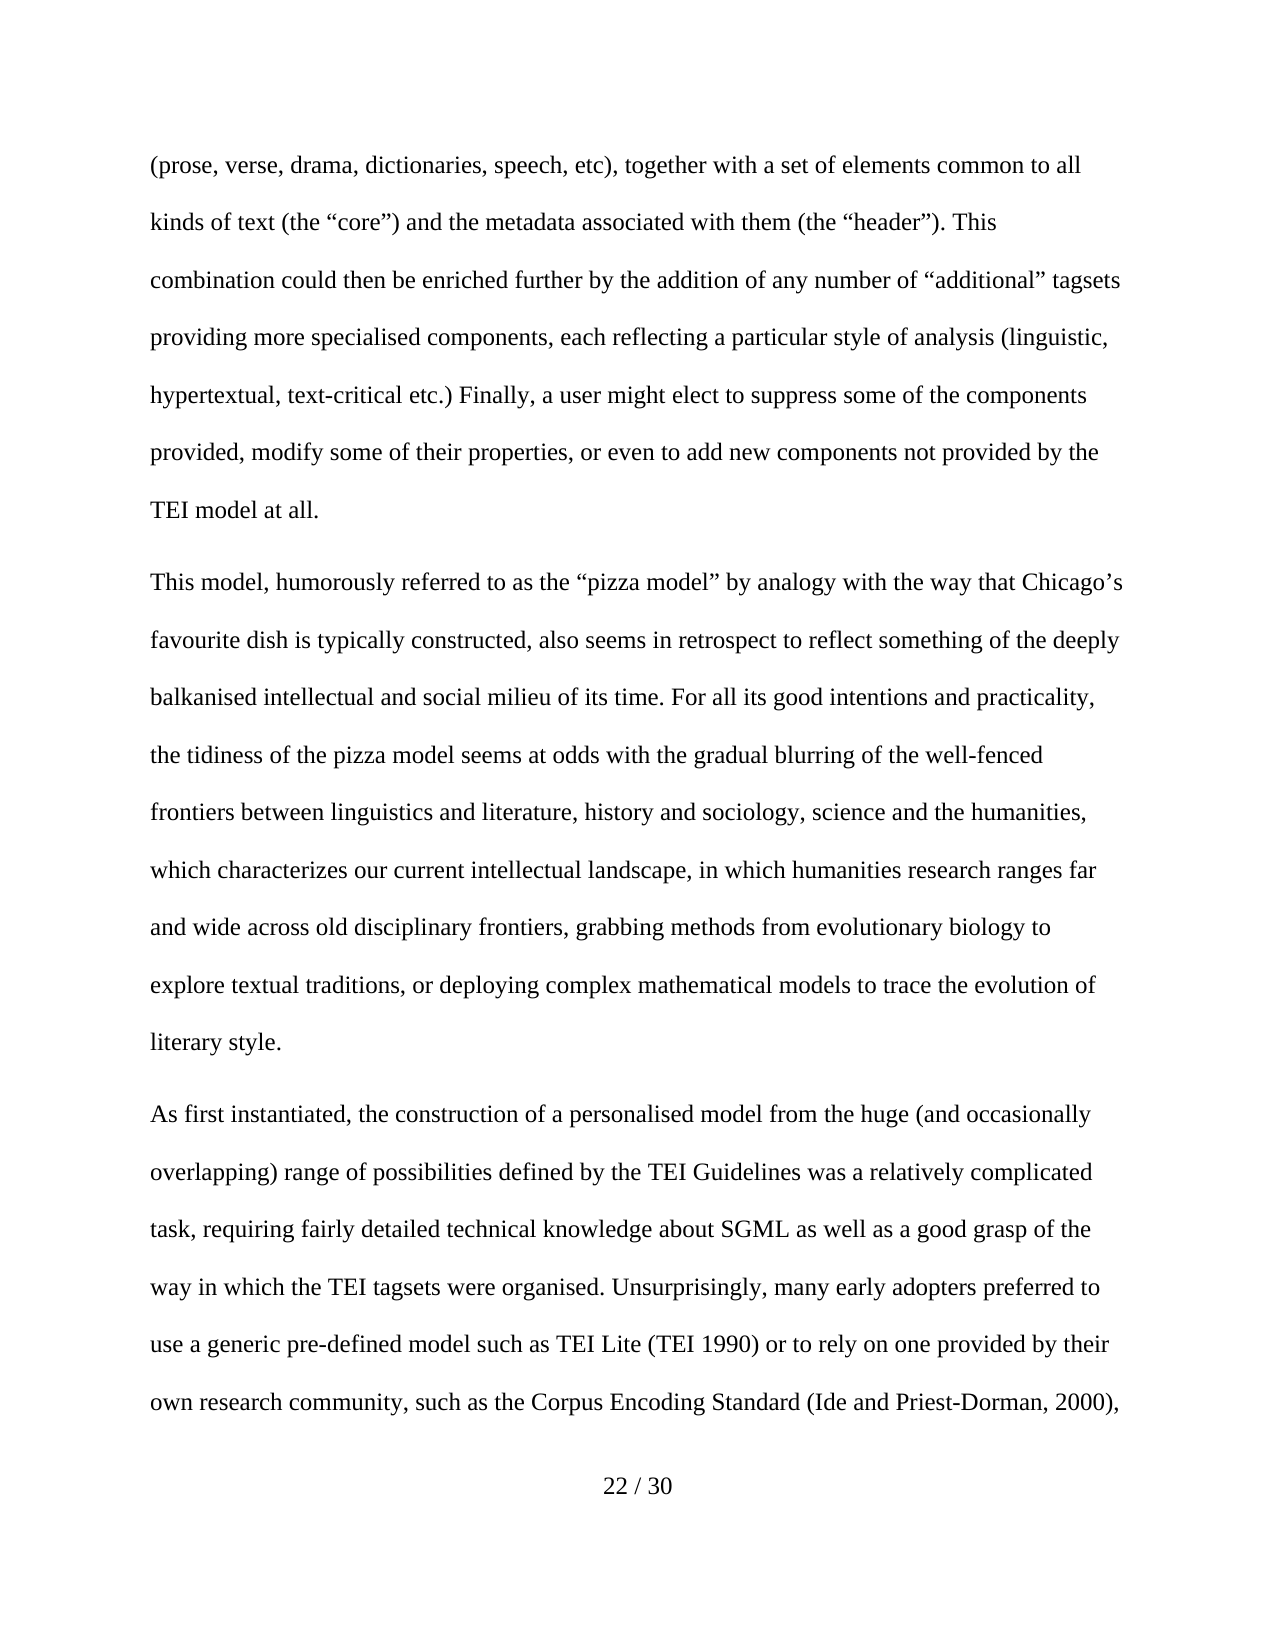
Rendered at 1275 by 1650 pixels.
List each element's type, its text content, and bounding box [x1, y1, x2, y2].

text As first instantiated, the construction of a personalised model from the huge (and occasionally overlapping) range of possibilities defined by the TEI Guidelines was a relatively complicated task, requiring fairly detailed technical knowledge about SGML as well as a good grasp of the way in which the TEI tagsets were organised. Unsurprisingly, many early adopters preferred to use a generic pre-defined model such as TEI Lite (TEI 1990) or to rely on one provided by their own research community, such as the Corpus Encoding Standard (Ide and Priest-Dorman, 2000), [150, 1099, 1125, 1416]
text (prose, verse, drama, dictionaries, speech, etc), together with a set of elements common to all kinds of text (the “core”) and the metadata associated with them (the “header”). This combination could then be enriched further by the addition of any number of “additional” tagsets providing more specialised components, each reflecting a particular style of analysis (linguistic, hypertextual, text-critical etc.) Finally, a user might elect to suppress some of the components provided, modify some of their properties, or even to add new components not provided by the TEI model at all. [150, 150, 1125, 524]
text This model, humorously referred to as the “pizza model” by analogy with the way that Chicago’s favourite dish is typically constructed, also seems in retrospect to reflect something of the deeply balkanised intellectual and social milieu of its time. For all its good intentions and practicality, the tidiness of the pizza model seems at odds with the gradual blurring of the well-fenced frontiers between linguistics and literature, history and sociology, science and the humanities, which characterizes our current intellectual landscape, in which humanities research ranges far and wide across old disciplinary frontiers, grabbing methods from evolutionary biology to explore textual traditions, or deploying complex mathematical models to trace the evolution of literary style. [150, 567, 1125, 1056]
